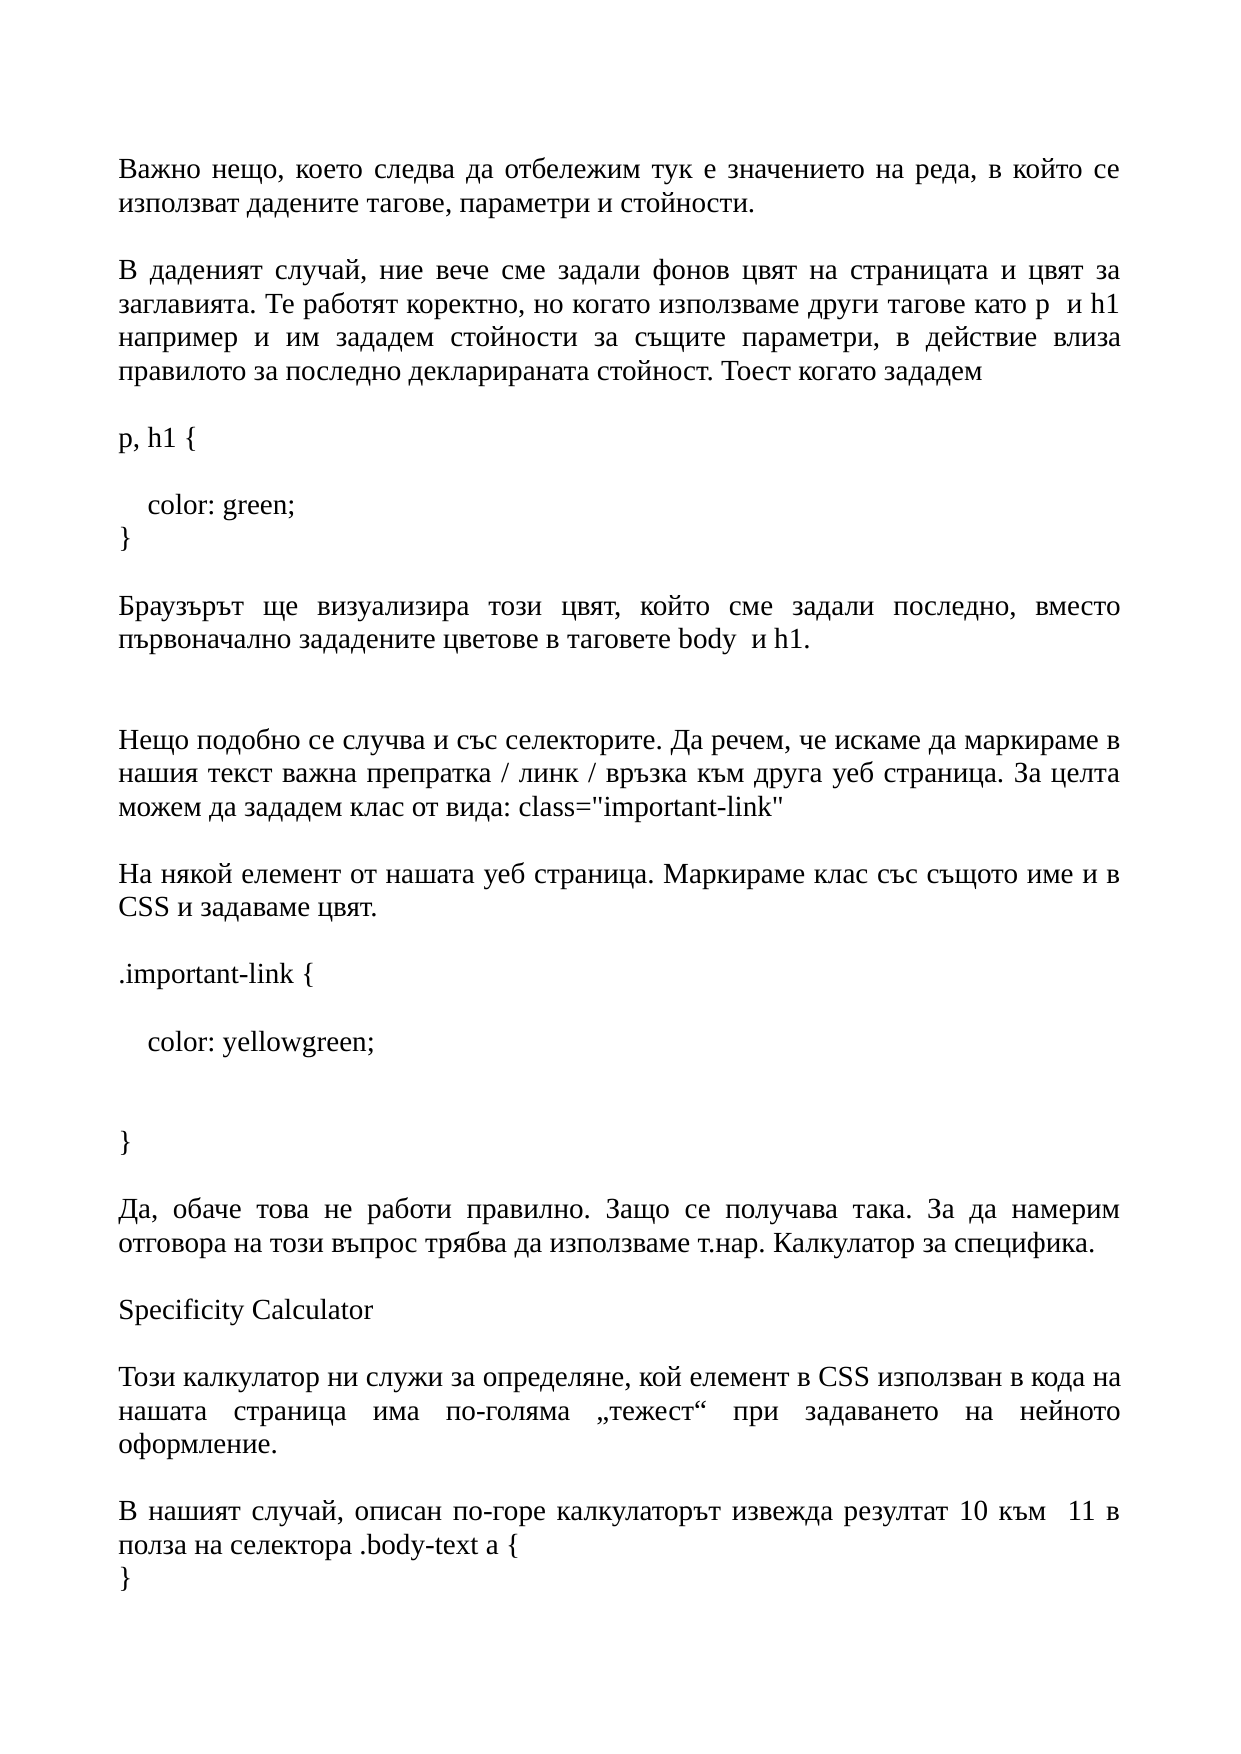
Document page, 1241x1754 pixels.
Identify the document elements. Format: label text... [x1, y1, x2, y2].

text } [118, 1560, 1122, 1594]
text В даденият случай, ние вече сме задали фонов цвят на страницата и цвят за заглавията. Те работят коректно, но когато използваме други тагове като p и h1 например и им зададем стойности за същите параметри, в действие влиза правилото за последно декларираната стойност. Тоест когато зададем [118, 252, 1122, 386]
text .important-link { [118, 957, 1122, 990]
text На някой елемент от нашата уеб страница. Маркираме клас със същото име и в CSS и задаваме цвят. [118, 856, 1122, 923]
text Браузърът ще визуализира този цвят, който сме задали последно, вместо първоначално зададените цветове в таговете body и h1. [118, 588, 1122, 655]
text Важно нещо, което следва да отбележим тук е значението на реда, в който се използват дадените тагове, параметри и стойности. [118, 152, 1122, 219]
text Да, обаче това не работи правилно. Защо се получава така. За да намерим отговора на този въпрос трябва да използваме т.нар. Калкулатор за специфика. [118, 1191, 1122, 1258]
text color: yellowgreen; [118, 1024, 1122, 1057]
text Този калкулатор ни служи за определяне, кой елемент в CSS използван в кода на нашата страница има по-голяма „тежест“ при задаването на нейното оформление. [118, 1359, 1122, 1460]
text Нещо подобно се случва и със селекторите. Да речем, че искаме да маркираме в нашия текст важна препратка / линк / връзка към друга уеб страница. За целта можем да зададем клас от вида: class="important-link" [118, 722, 1122, 822]
text } [118, 521, 1122, 554]
text color: green; [118, 487, 1122, 521]
text p, h1 { [118, 420, 1122, 453]
text В нашият случай, описан по-горе калкулаторът извежда резултат 10 към 11 в полза на селектора .body-text a { [118, 1493, 1122, 1560]
text } [118, 1124, 1122, 1158]
text Specificity Calculator [118, 1292, 1122, 1326]
